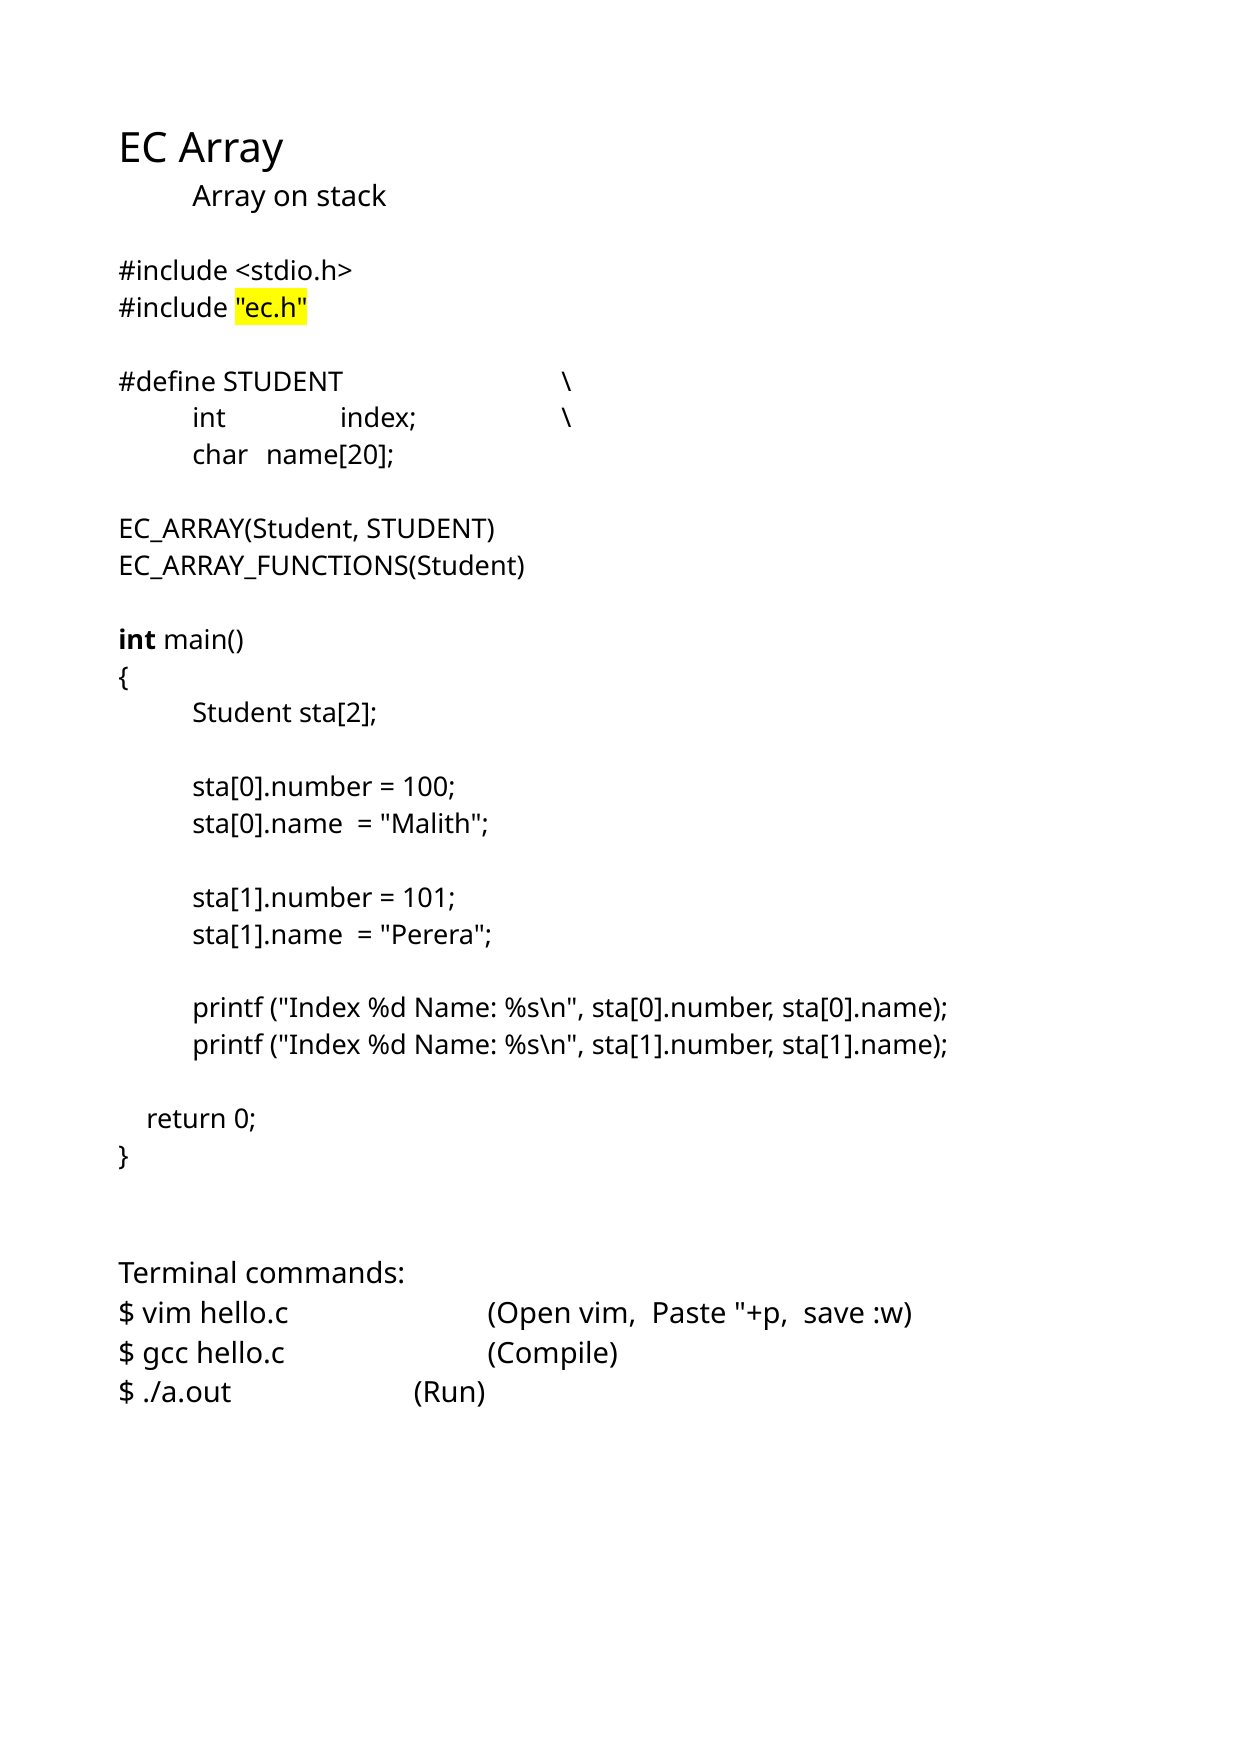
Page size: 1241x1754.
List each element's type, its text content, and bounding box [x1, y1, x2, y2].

text sta[0].number = 100; [118, 768, 1122, 804]
text } [118, 1136, 1122, 1173]
text printf ("Index %d Name: %s\n", sta[0].number, sta[0].name); [118, 989, 1122, 1026]
text #include "ec.h" [118, 288, 1122, 325]
text $ ./a.out (Run) [118, 1372, 1122, 1411]
text int main() [118, 620, 1122, 657]
text sta[1].name = "Perera"; [118, 915, 1122, 952]
text $ vim hello.c (Open vim, Paste "+p, save :w) [118, 1292, 1122, 1332]
text return 0; [118, 1099, 1122, 1136]
text int index; \ [118, 399, 1122, 436]
text Terminal commands: [118, 1253, 1122, 1292]
text char name[20]; [118, 436, 1122, 473]
text sta[1].number = 101; [118, 878, 1122, 915]
text Student sta[2]; [118, 694, 1122, 731]
text printf ("Index %d Name: %s\n", sta[1].number, sta[1].name); [118, 1026, 1122, 1063]
text Array on stack [118, 175, 1122, 214]
text #include <stdio.h> [118, 251, 1122, 288]
text { [118, 657, 1122, 694]
text #define STUDENT \ [118, 362, 1122, 399]
text EC_ARRAY_FUNCTIONS(Student) [118, 546, 1122, 583]
text EC_ARRAY(Student, STUDENT) [118, 509, 1122, 546]
text $ gcc hello.c (Compile) [118, 1332, 1122, 1372]
text EC Array [118, 118, 1122, 175]
text sta[0].name = "Malith"; [118, 804, 1122, 841]
